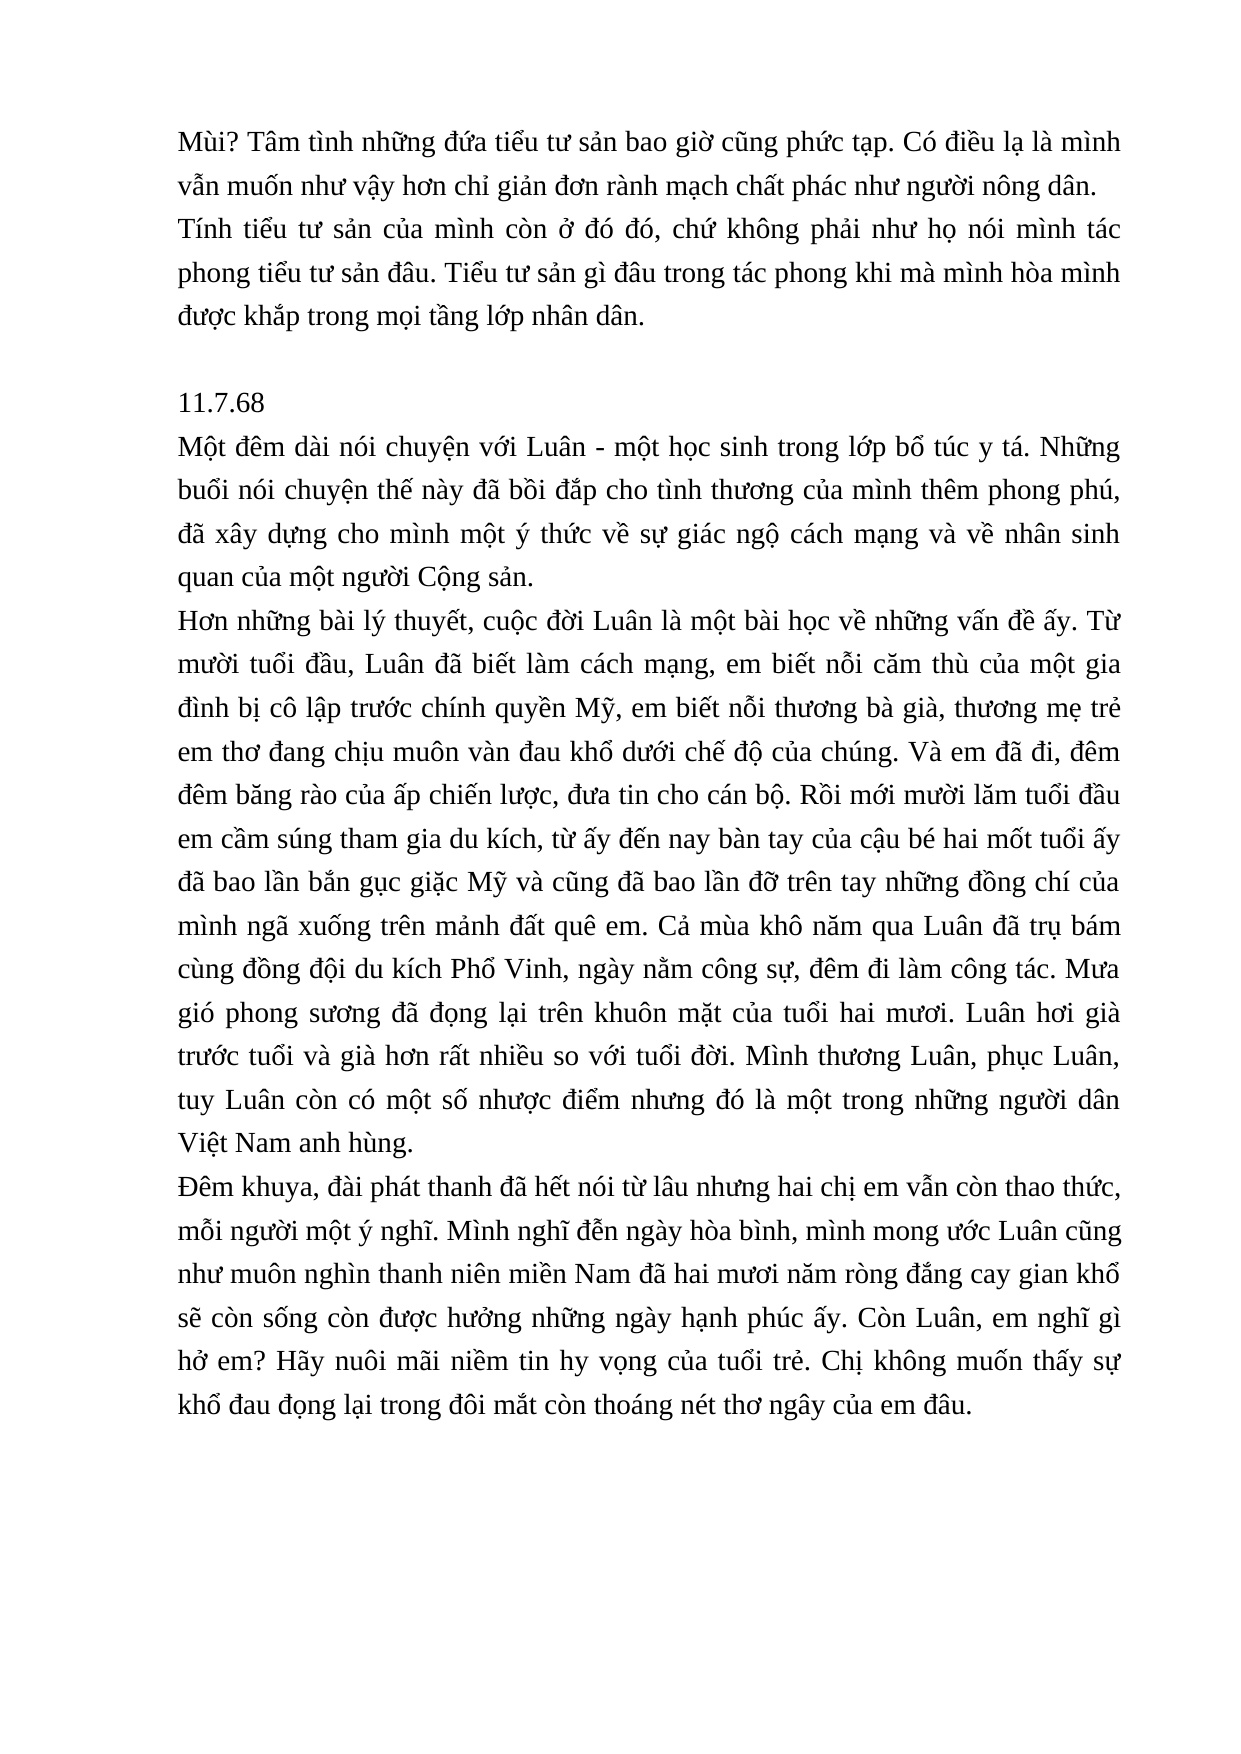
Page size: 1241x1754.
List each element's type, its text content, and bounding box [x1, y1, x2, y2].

text Hơn những bài lý thuyết, cuộc đời Luân là một bài học về những vấn đề ấy. Từ mười tuổi đầu, Luân đã biết làm cách mạng, em biết nỗi căm thù của một gia đình bị cô lập trước chính quyền Mỹ, em biết nỗi thương bà già, thương mẹ trẻ em thơ đang chịu muôn vàn đau khổ dưới chế độ của chúng. Và em đã đi, đêm đêm băng rào của ấp chiến lược, đưa tin cho cán bộ. Rồi mới mười lăm tuổi đầu em cầm súng tham gia du kích, từ ấy đến nay bàn tay của cậu bé hai mốt tuổi ấy đã bao lần bắn gục giặc Mỹ và cũng đã bao lần đỡ trên tay những đồng chí của mình ngã xuống trên mảnh đất quê em. Cả mùa khô năm qua Luân đã trụ bám cùng đồng đội du kích Phổ Vinh, ngày nằm công sự, đêm đi làm công tác. Mưa gió phong sương đã đọng lại trên khuôn mặt của tuổi hai mươi. Luân hơi già trước tuổi và già hơn rất nhiều so với tuổi đời. Mình thương Luân, phục Luân, tuy Luân còn có một số nhược điểm nhưng đó là một trong những người dân Việt Nam anh hùng. [177, 603, 1122, 1159]
text Đêm khuya, đài phát thanh đã hết nói từ lâu nhưng hai chị em vẫn còn thao thức, mỗi người một ý nghĩ. Mình nghĩ đễn ngày hòa bình, mình mong ước Luân cũng như muôn nghìn thanh niên miền Nam đã hai mươi năm ròng đắng cay gian khổ sẽ còn sống còn được hưởng những ngày hạnh phúc ấy. Còn Luân, em nghĩ gì hở em? Hãy nuôi mãi niềm tin hy vọng của tuổi trẻ. Chị không muốn thấy sự khổ đau đọng lại trong đôi mắt còn thoáng nét thơ ngây của em đâu. [177, 1169, 1122, 1420]
text Mùi? Tâm tình những đứa tiểu tư sản bao giờ cũng phức tạp. Có điều lạ là mình vẫn muốn như vậy hơn chỉ giản đơn rành mạch chất phác như người nông dân. [177, 124, 1122, 201]
text 11.7.68 [177, 385, 1122, 419]
text Một đêm dài nói chuyện với Luân - một học sinh trong lớp bổ túc y tá. Những buổi nói chuyện thế này đã bồi đắp cho tình thương của mình thêm phong phú, đã xây dựng cho mình một ý thức về sự giác ngộ cách mạng và về nhân sinh quan của một người Cộng sản. [177, 429, 1122, 593]
text Tính tiểu tư sản của mình còn ở đó đó, chứ không phải như họ nói mình tác phong tiểu tư sản đâu. Tiểu tư sản gì đâu trong tác phong khi mà mình hòa mình được khắp trong mọi tầng lớp nhân dân. [177, 211, 1122, 332]
